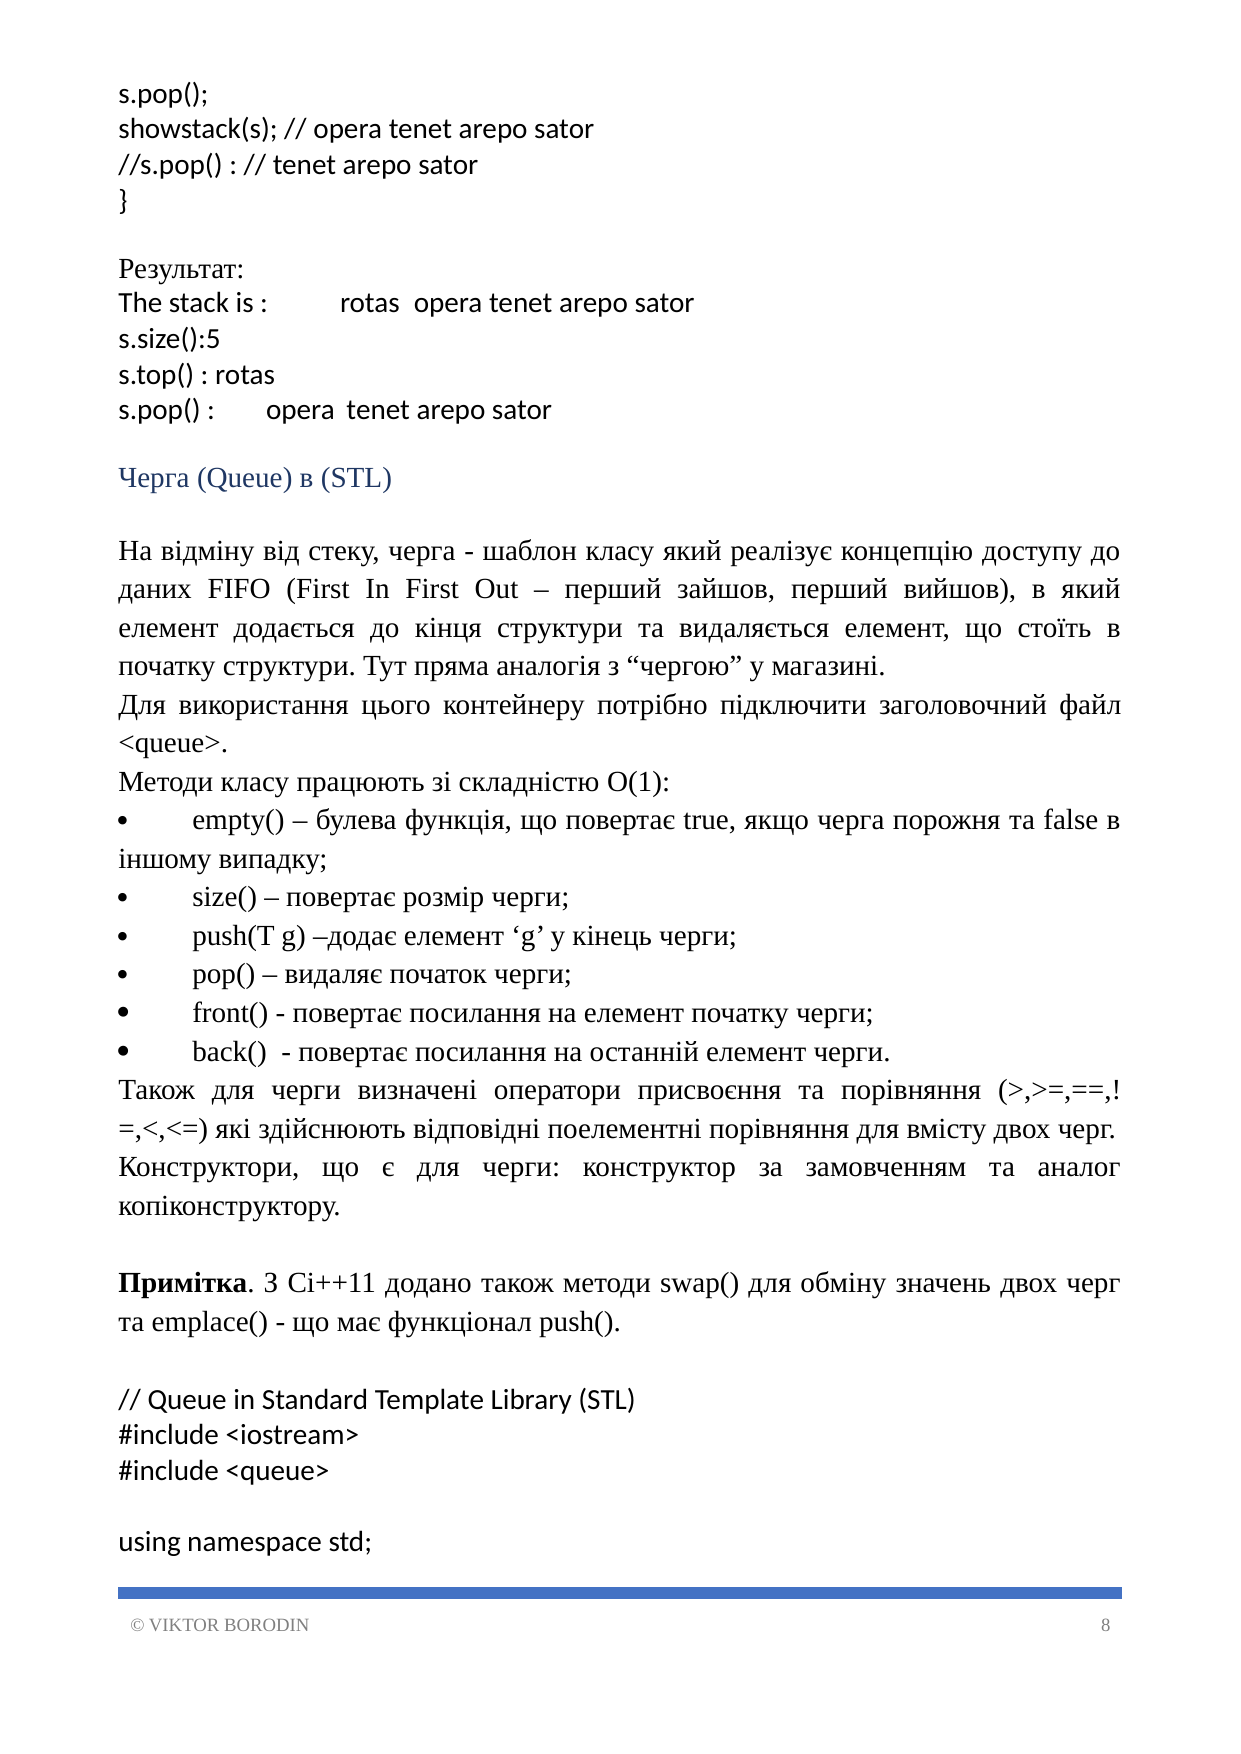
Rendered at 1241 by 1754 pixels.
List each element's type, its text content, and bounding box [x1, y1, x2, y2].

text } [118, 182, 1122, 217]
text Також для черги визначені оператори присвоєння та порівняння (>,>=,==,!=,<,<=) які здійснюють відповідні поелементні порівняння для вмісту двох черг. [118, 1072, 1122, 1144]
text The stack is : rotas opera tenet arepo sator [118, 284, 1122, 320]
text Для використання цього контейнеру потрібно підключити заголовочний файл <queue>. [118, 687, 1122, 759]
text s.pop(); [118, 75, 1122, 111]
text //s.pop() : // tenet arepo sator [118, 146, 1122, 182]
text using namespace std; [118, 1523, 1122, 1559]
list pop() – видаляє початок черги; [118, 957, 1122, 990]
list front() - повертає посилання на елемент початку черги; [118, 995, 1122, 1029]
list size() – повертає розмір черги; [118, 879, 1122, 913]
text showstack(s); // opera tenet arepo sator [118, 111, 1122, 146]
text #include <queue> [118, 1452, 1122, 1488]
text #include <iostream> [118, 1416, 1122, 1452]
text На відміну від стеку, черга - шаблон класу який реалізує концепцію доступу до даних FIFO (First In First Out – перший зайшов, перший вийшов), в який елемент додається до кінця структури та видаляється елемент, що стоїть в початку структури. Тут пряма аналогія з “чергою” у магазині. [118, 533, 1122, 682]
text s.top() : rotas [118, 356, 1122, 391]
text Конструктори, що є для черги: конструктор за замовченням та аналог копіконструктору. [118, 1149, 1122, 1222]
list push(T g) –додає елемент ‘g’ у кінець черги; [118, 918, 1122, 952]
text Методи класу працюють зі складністю O(1): [118, 764, 1122, 797]
list empty() – булева функція, що повертає true, якщо черга порожня та false в іншому випадку; [118, 802, 1122, 874]
text Примітка. З Сі++11 додано також методи swap() для обміну значень двох черг та emplace() - що має функціонал push(). [118, 1265, 1122, 1337]
list back() - повертає посилання на останній елемент черги. [118, 1034, 1122, 1067]
subtitle Черга (Queue) в (STL) [118, 461, 1122, 494]
text Результат: [118, 251, 1122, 284]
text // Queue in Standard Template Library (STL) [118, 1381, 1122, 1416]
text s.pop() : opera tenet arepo sator [118, 391, 1122, 427]
text s.size():5 [118, 320, 1122, 356]
